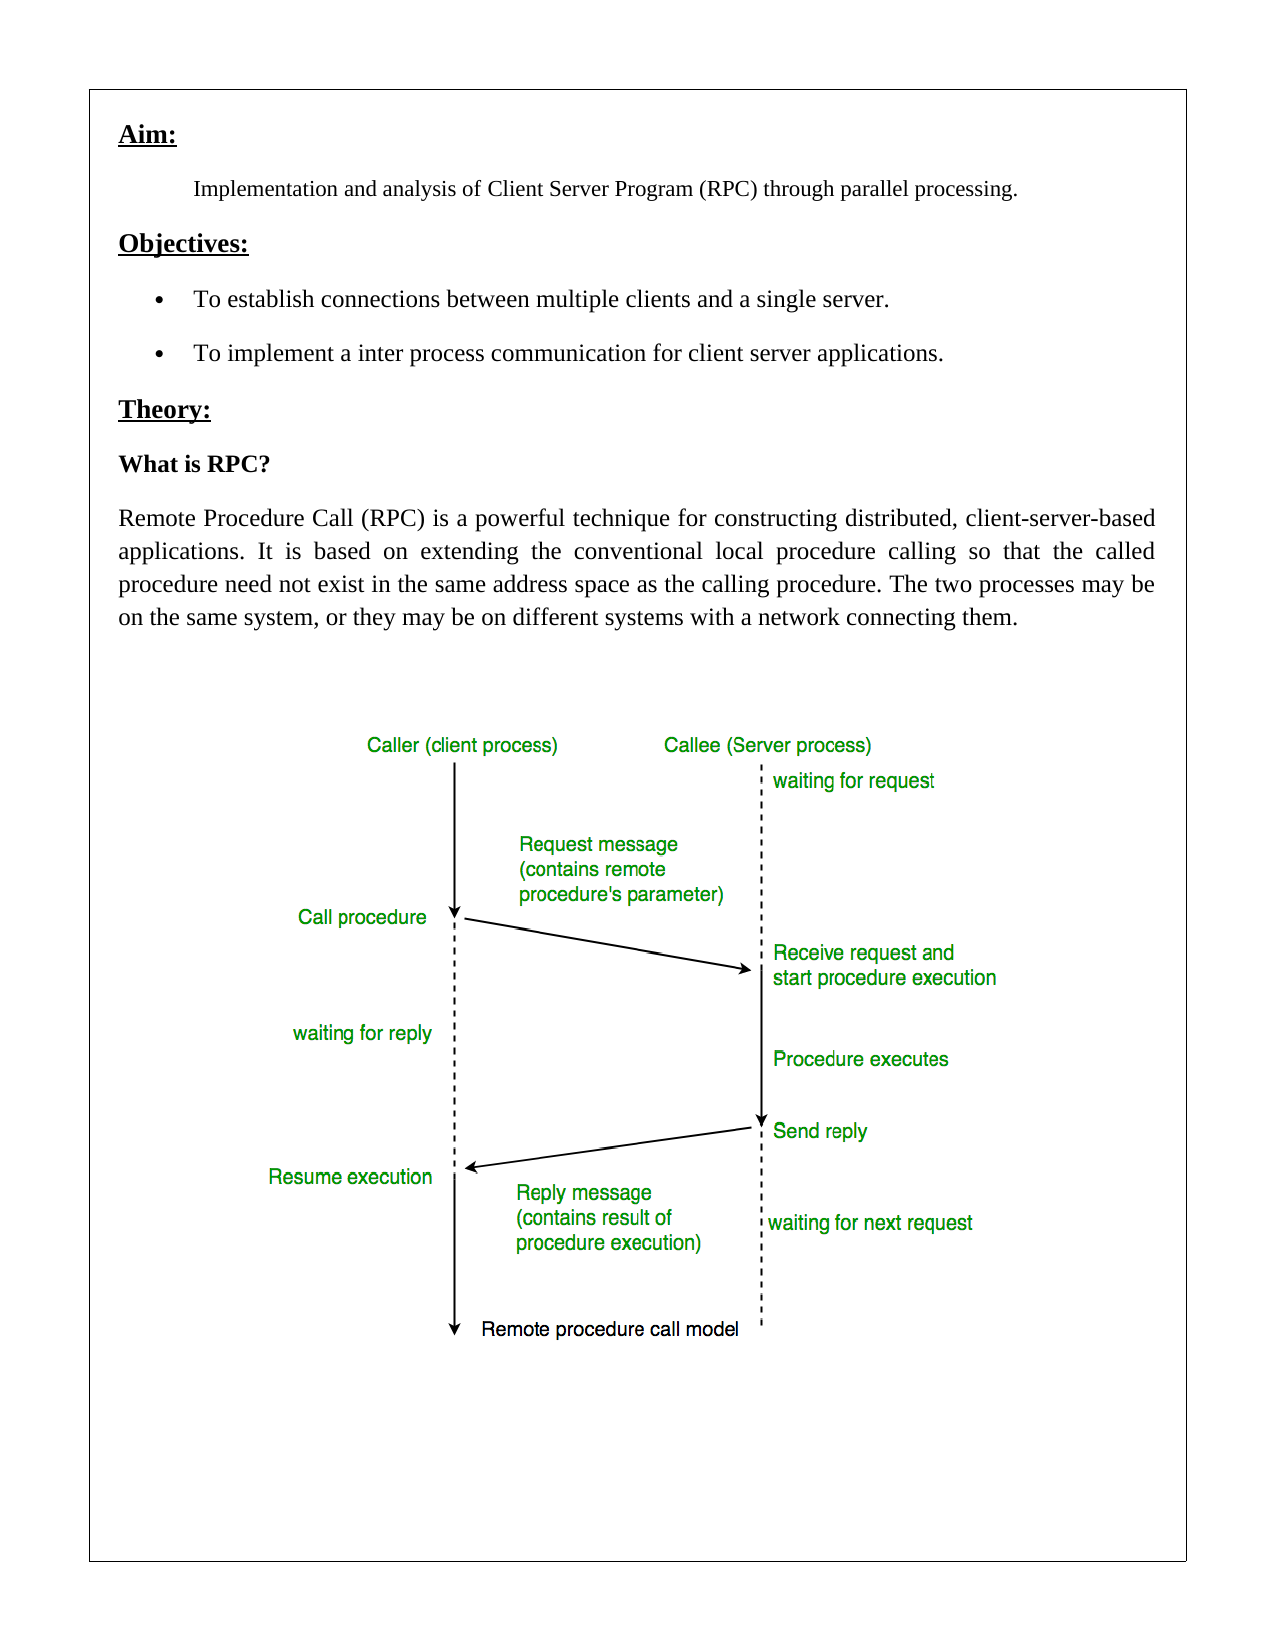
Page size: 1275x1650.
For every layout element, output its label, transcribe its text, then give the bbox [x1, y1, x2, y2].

picture [246, 710, 1029, 1368]
list To implement a inter process communication for client server applications. [156, 338, 1157, 367]
list To establish connections between multiple clients and a single server. [156, 284, 1157, 313]
text Remote Procedure Call (RPC) is a powerful technique for constructing distributed, client-server-based applications. It is based on extending the conventional local procedure calling so that the called procedure need not exist in the same address space as the calling procedure. The two processes may be on the same system, or they may be on different systems with a network connecting them. [118, 503, 1157, 631]
text Objectives: [118, 227, 1157, 258]
text Implementation and analysis of Client Server Program (RPC) through parallel processing. [118, 175, 1157, 201]
text Theory: [118, 393, 1157, 424]
text What is RPC? [118, 449, 1157, 478]
text Aim: [118, 118, 1157, 149]
